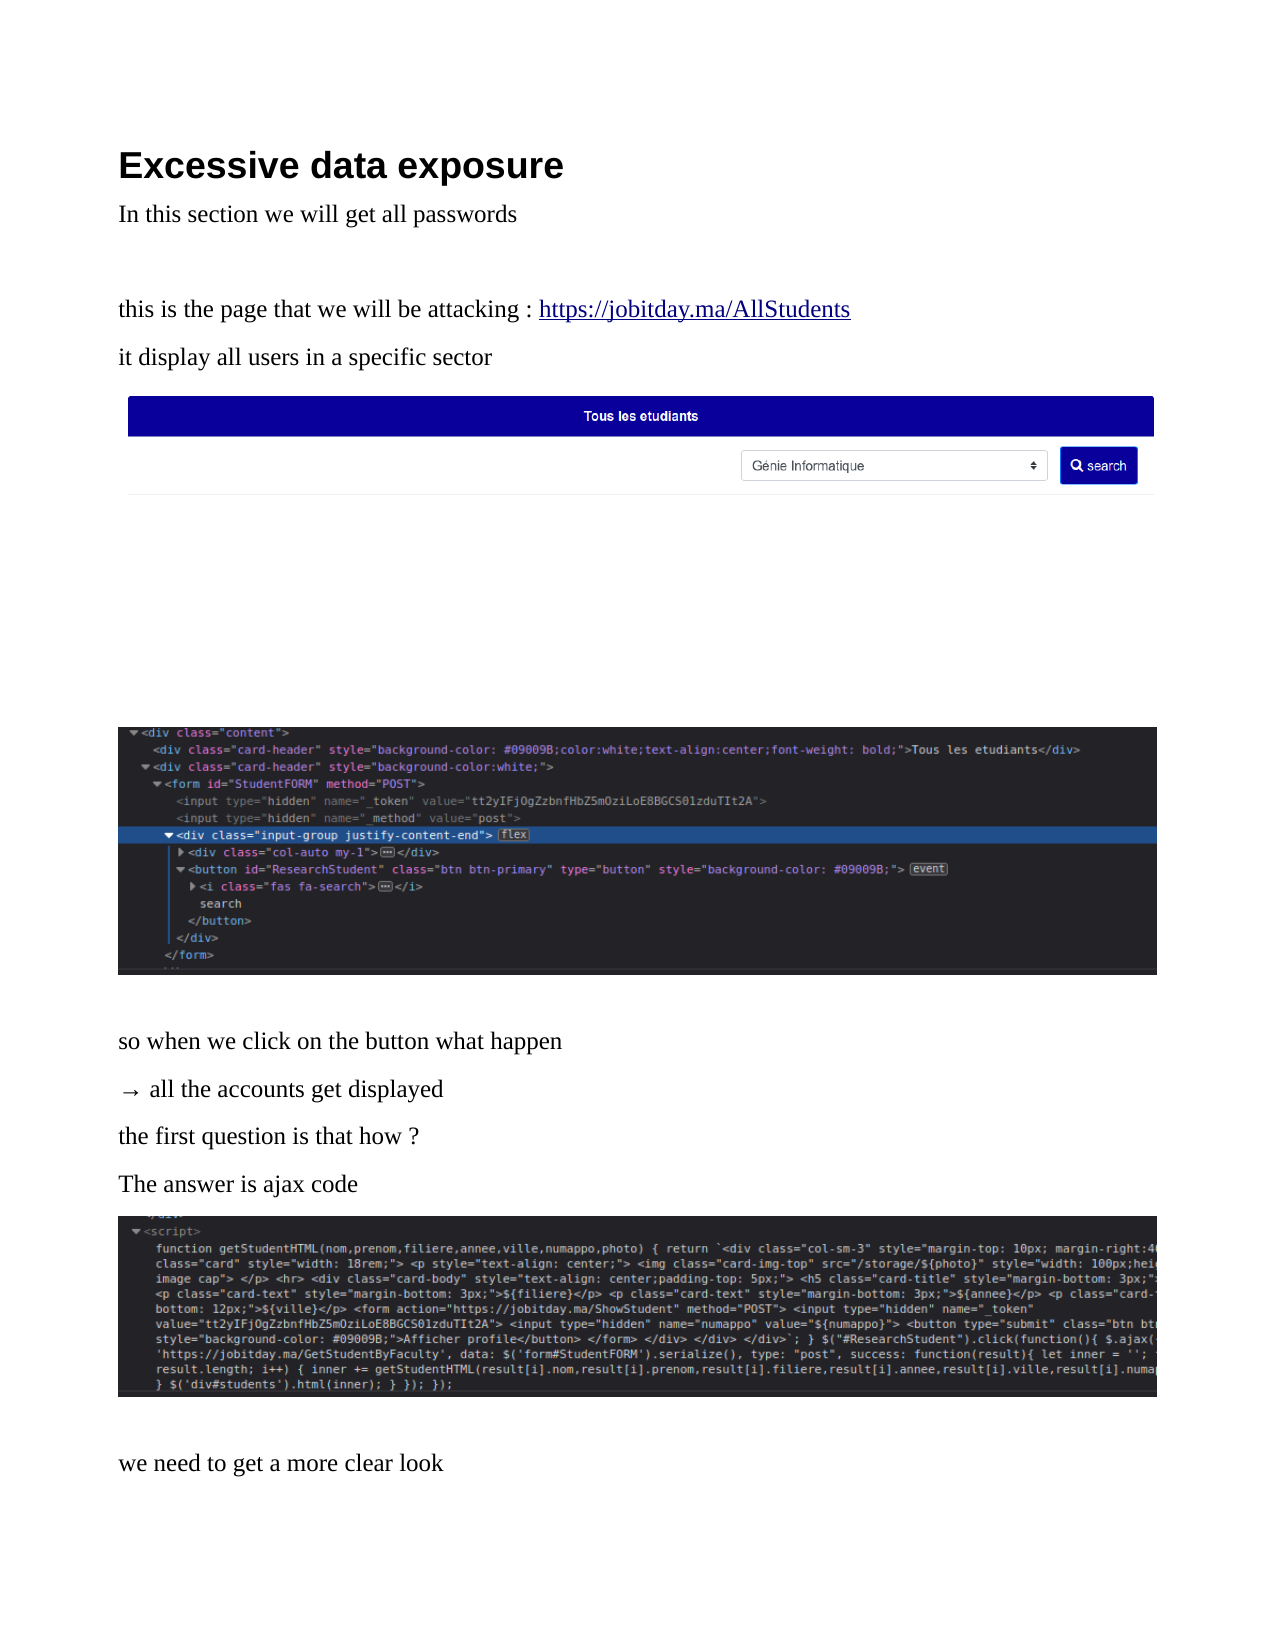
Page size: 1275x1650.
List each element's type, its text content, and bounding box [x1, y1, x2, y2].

text we need to get a more clear look [118, 1448, 1157, 1477]
text this is the page that we will be attacking : https://jobitday.ma/AllStudents [118, 294, 1157, 323]
text In this section we will get all passwords [118, 199, 1157, 227]
picture [118, 727, 1157, 975]
text The answer is ajax code [118, 1169, 1157, 1198]
text it display all users in a specific sector [118, 342, 1157, 370]
text the first question is that how ? [118, 1121, 1157, 1150]
text → all the accounts get displayed [118, 1074, 1157, 1102]
picture [118, 389, 1157, 676]
subtitle Excessive data exposure [118, 143, 1157, 186]
text so when we click on the button what happen [118, 1026, 1157, 1055]
picture [118, 1216, 1157, 1397]
